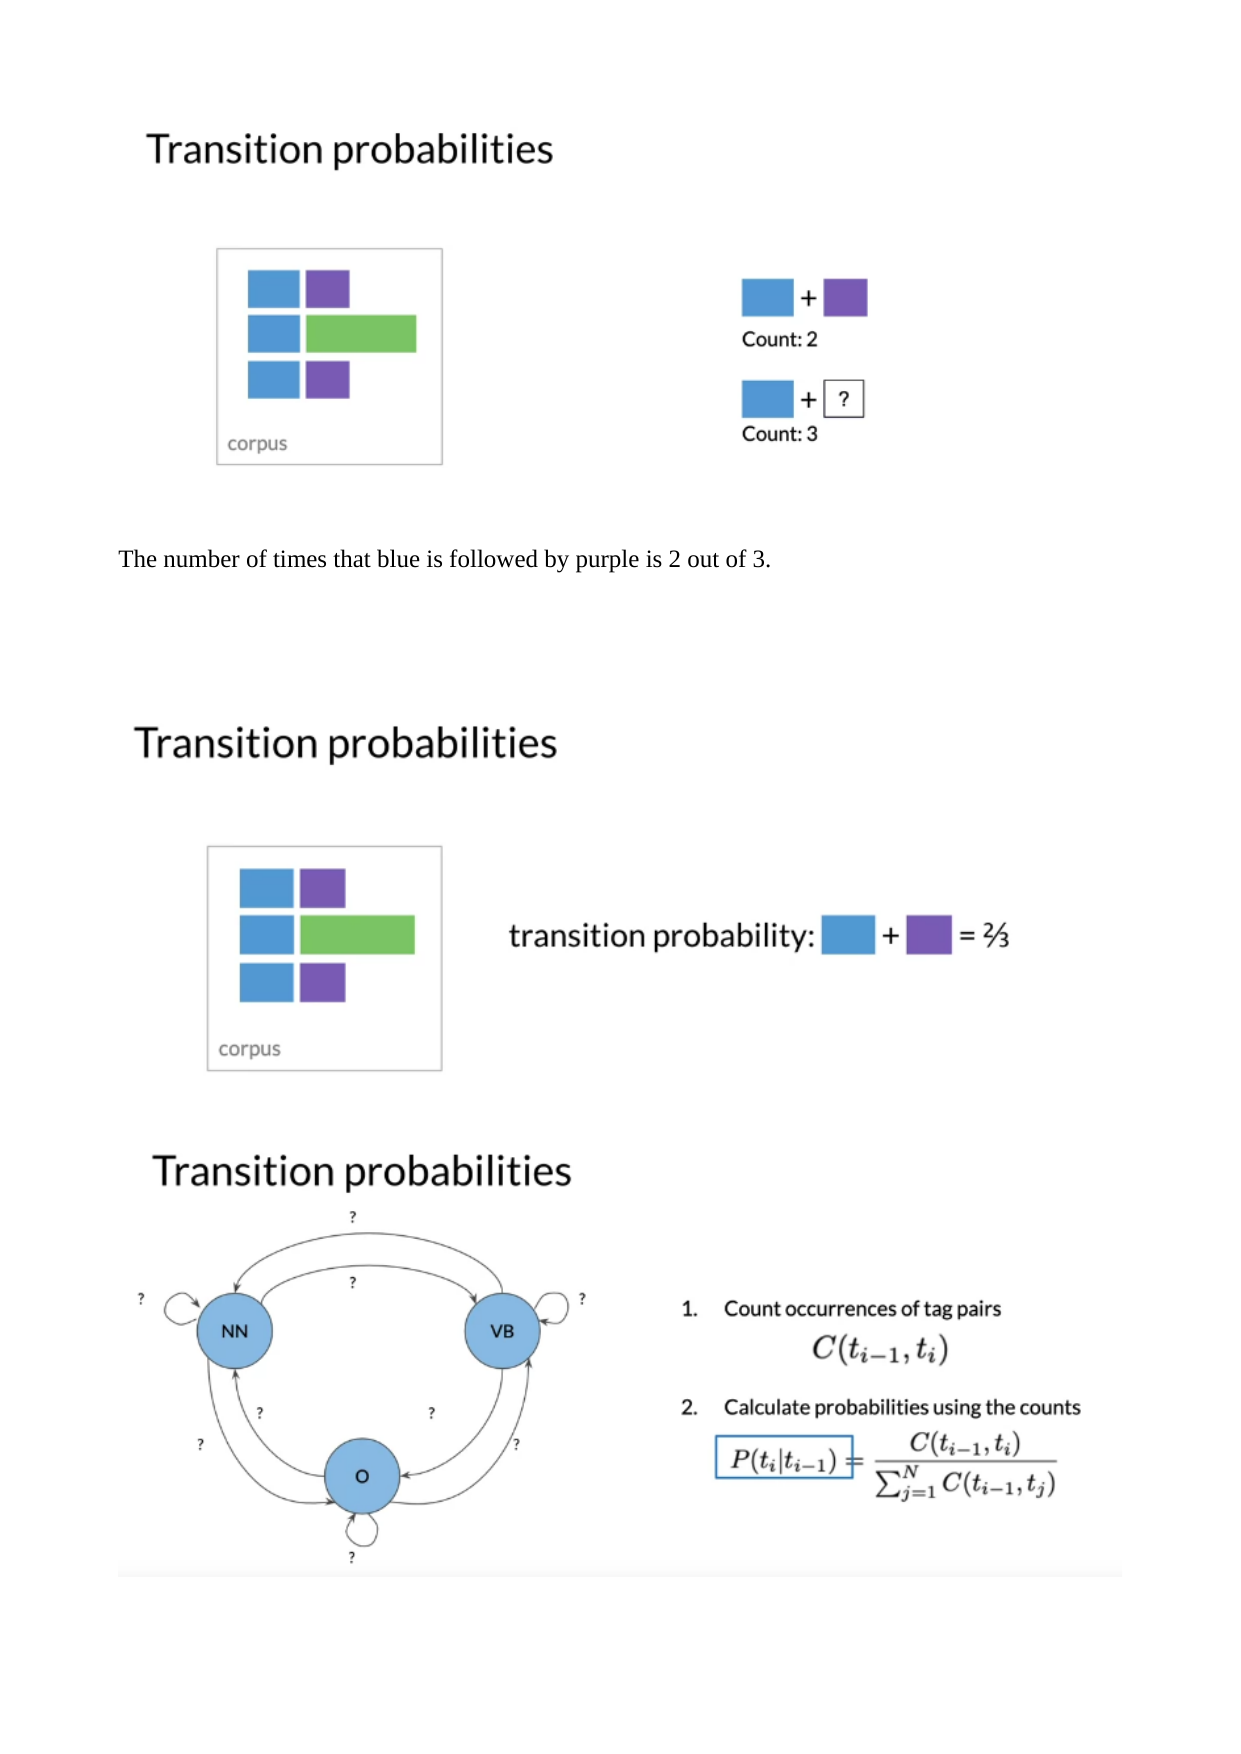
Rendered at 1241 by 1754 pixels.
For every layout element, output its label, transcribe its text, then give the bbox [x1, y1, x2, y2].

text The number of times that blue is followed by purple is 2 out of 3. [118, 544, 1122, 572]
picture [118, 716, 1123, 1086]
picture [118, 1143, 1123, 1577]
picture [118, 118, 1123, 487]
